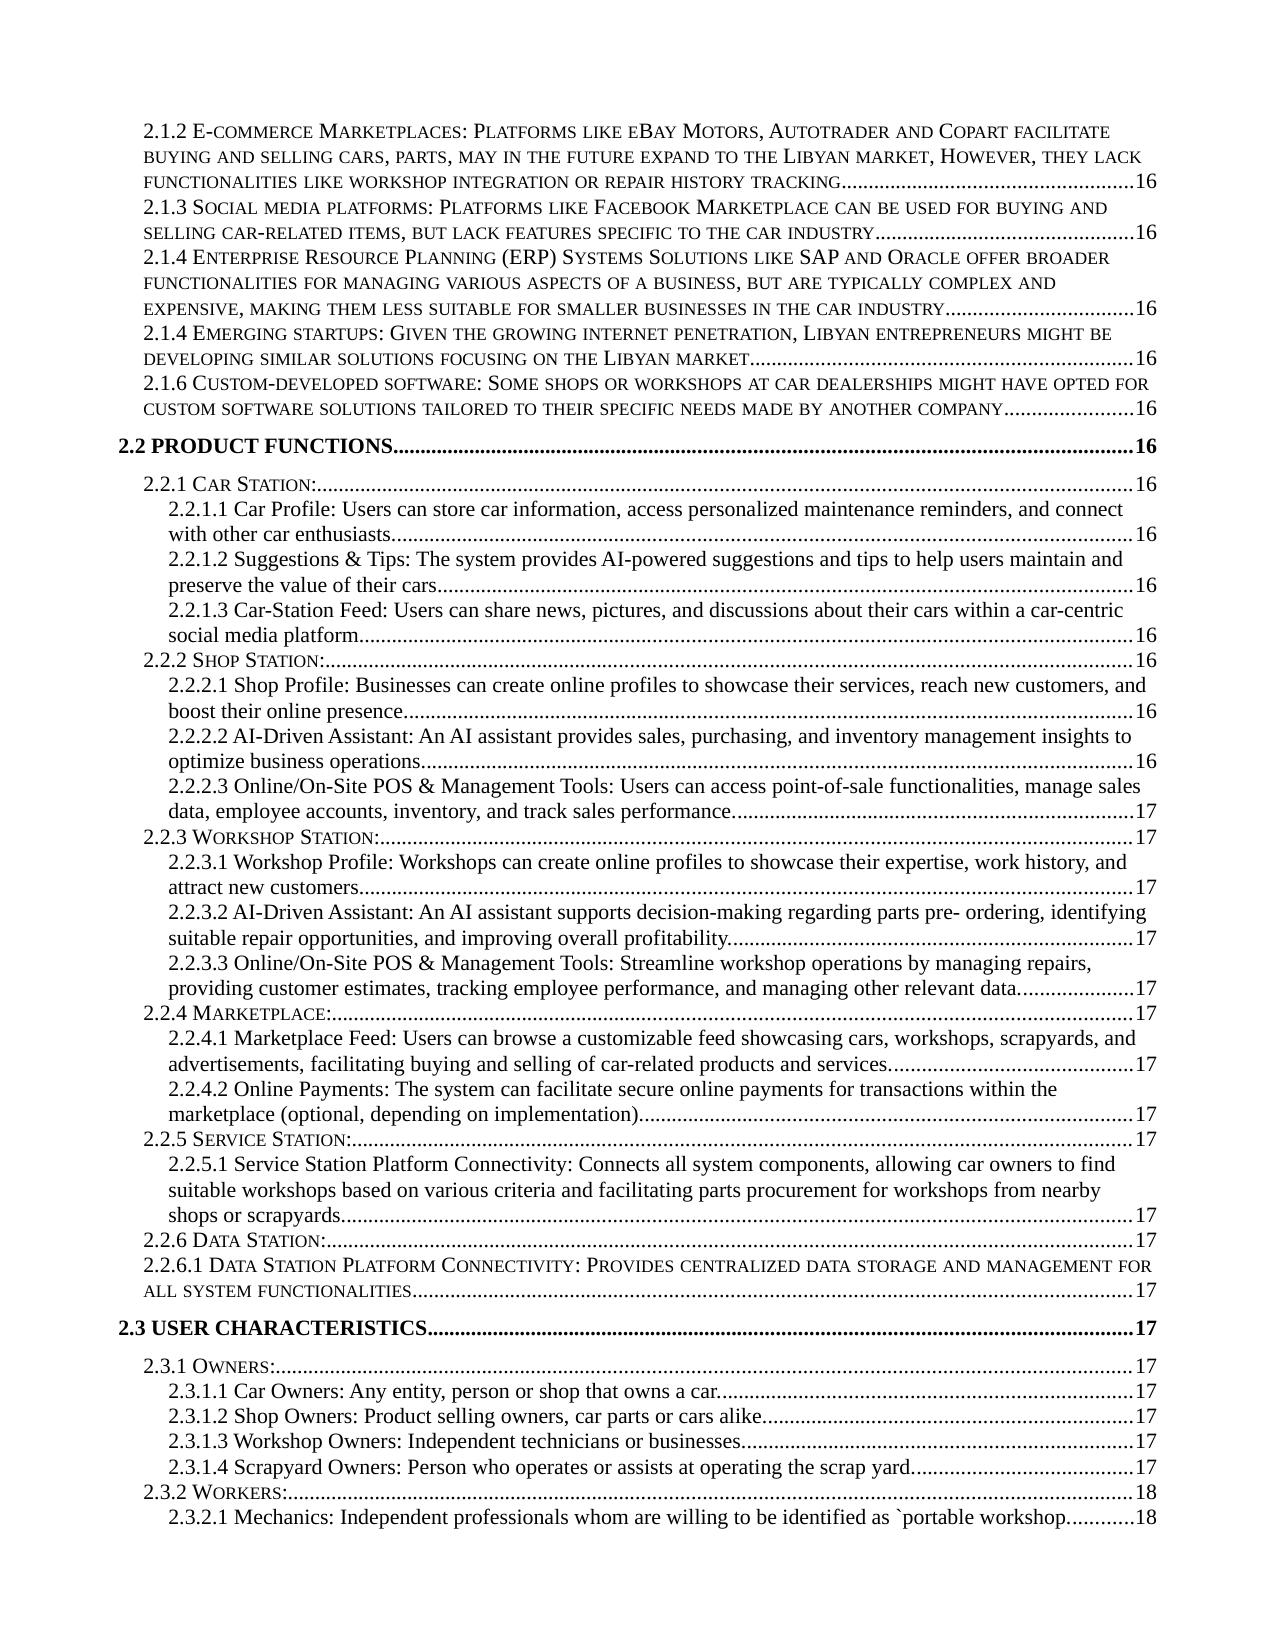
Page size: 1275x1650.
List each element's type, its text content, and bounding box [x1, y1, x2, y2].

text 2.2.3.2 AI-Driven Assistant: An AI assistant supports decision-making regarding parts pre- ordering, identifying suitable repair opportunities, and improving overall profitability. 17 [168, 899, 1157, 950]
text 2.1.4 Enterprise Resource Planning (ERP) Systems Solutions like SAP and Oracle offer broader functionalities for managing various aspects of a business, but are typically complex and expensive, making them less suitable for smaller businesses in the car industry. 16 [143, 244, 1157, 320]
text 2.2 Product Functions 16 [118, 433, 1157, 458]
text 2.2.1.2 Suggestions & Tips: The system provides AI-powered suggestions and tips to help users maintain and preserve the value of their cars. 16 [168, 546, 1157, 597]
text 2.2.6.1 Data Station Platform Connectivity: Provides centralized data storage and management for all system functionalities. 17 [143, 1252, 1157, 1303]
text 2.3.1.3 Workshop Owners: Independent technicians or businesses. 17 [168, 1428, 1157, 1454]
text 2.2.3.3 Online/On-Site POS & Management Tools: Streamline workshop operations by managing repairs, providing customer estimates, tracking employee performance, and managing other relevant data. 17 [168, 950, 1157, 1000]
text 2.2.4.1 Marketplace Feed: Users can browse a customizable feed showcasing cars, workshops, scrapyards, and advertisements, facilitating buying and selling of car-related products and services. 17 [168, 1025, 1157, 1076]
text 2.3.2 Workers: 18 [143, 1479, 1157, 1504]
text 2.3.2.1 Mechanics: Independent professionals whom are willing to be identified as `portable workshop. 18 [168, 1504, 1157, 1529]
text 2.2.5.1 Service Station Platform Connectivity: Connects all system components, allowing car owners to find suitable workshops based on various criteria and facilitating parts procurement for workshops from nearby shops or scrapyards. 17 [168, 1151, 1157, 1227]
text 2.2.6 Data Station: 17 [143, 1227, 1157, 1252]
text 2.2.1.1 Car Profile: Users can store car information, access personalized maintenance reminders, and connect with other car enthusiasts. 16 [168, 496, 1157, 546]
text 2.2.5 Service Station: 17 [143, 1126, 1157, 1151]
text 2.2.2.3 Online/On-Site POS & Management Tools: Users can access point-of-sale functionalities, manage sales data, employee accounts, inventory, and track sales performance. 17 [168, 773, 1157, 824]
text 2.2.3.1 Workshop Profile: Workshops can create online profiles to showcase their expertise, work history, and attract new customers. 17 [168, 849, 1157, 899]
text 2.1.2 E-commerce Marketplaces: Platforms like eBay Motors, Autotrader and Copart facilitate buying and selling cars, parts, may in the future expand to the Libyan market, However, they lack functionalities like workshop integration or repair history tracking. 16 [143, 118, 1157, 194]
text 2.3.1.4 Scrapyard Owners: Person who operates or assists at operating the scrap yard. 17 [168, 1454, 1157, 1479]
text 2.2.2.1 Shop Profile: Businesses can create online profiles to showcase their services, reach new customers, and boost their online presence. 16 [168, 672, 1157, 723]
text 2.2.4.2 Online Payments: The system can facilitate secure online payments for transactions within the marketplace (optional, depending on implementation). 17 [168, 1076, 1157, 1126]
text 2.2.2.2 AI-Driven Assistant: An AI assistant provides sales, purchasing, and inventory management insights to optimize business operations. 16 [168, 723, 1157, 773]
text 2.2.1 Car Station: 16 [143, 471, 1157, 496]
text 2.2.4 Marketplace: 17 [143, 1000, 1157, 1025]
text 2.1.6 Custom-developed software: Some shops or workshops at car dealerships might have opted for custom software solutions tailored to their specific needs made by another company. 16 [143, 370, 1157, 421]
text 2.3.1.2 Shop Owners: Product selling owners, car parts or cars alike. 17 [168, 1403, 1157, 1428]
text 2.2.2 Shop Station: 16 [143, 647, 1157, 672]
text 2.3 User Characteristics 17 [118, 1315, 1157, 1340]
text 2.1.3 Social media platforms: Platforms like Facebook Marketplace can be used for buying and selling car-related items, but lack features specific to the car industry. 16 [143, 194, 1157, 244]
text 2.3.1.1 Car Owners: Any entity, person or shop that owns a car. 17 [168, 1378, 1157, 1403]
text 2.1.4 Emerging startups: Given the growing internet penetration, Libyan entrepreneurs might be developing similar solutions focusing on the Libyan market. 16 [143, 320, 1157, 370]
text 2.3.1 Owners: 17 [143, 1353, 1157, 1378]
text 2.2.3 Workshop Station: 17 [143, 824, 1157, 849]
text 2.2.1.3 Car-Station Feed: Users can share news, pictures, and discussions about their cars within a car-centric social media platform. 16 [168, 597, 1157, 647]
